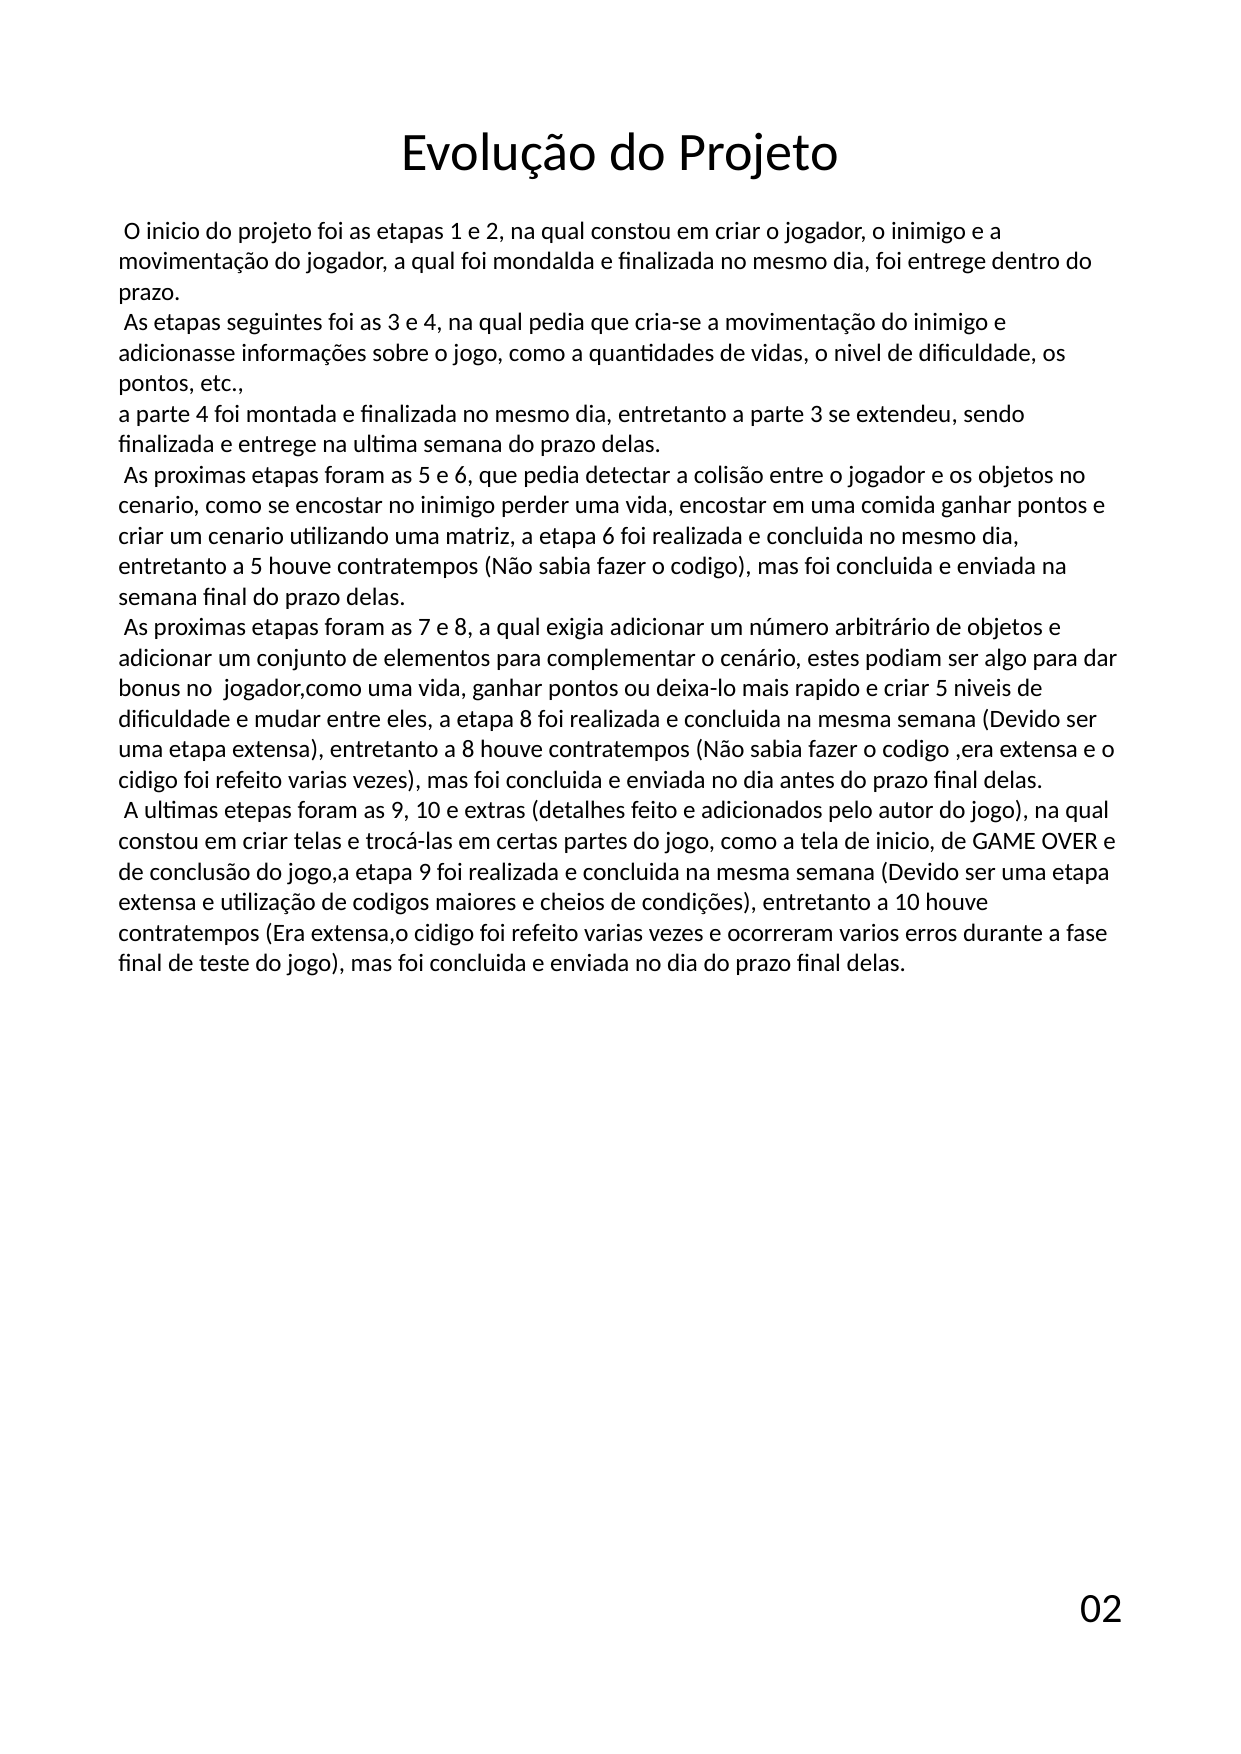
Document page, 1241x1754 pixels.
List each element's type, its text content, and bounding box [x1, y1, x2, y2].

text As proximas etapas foram as 7 e 8, a qual exigia adicionar um número arbitrário de objetos e adicionar um conjunto de elementos para complementar o cenário, estes podiam ser algo para dar bonus no jogador,como uma vida, ganhar pontos ou deixa-lo mais rapido e criar 5 niveis de dificuldade e mudar entre eles, a etapa 8 foi realizada e concluida na mesma semana (Devido ser uma etapa extensa), entretanto a 8 houve contratempos (Não sabia fazer o codigo ,era extensa e o cidigo foi refeito varias vezes), mas foi concluida e enviada no dia antes do prazo final delas. [118, 612, 1122, 795]
text 02 [118, 1582, 1122, 1632]
text As proximas etapas foram as 5 e 6, que pedia detectar a colisão entre o jogador e os objetos no cenario, como se encostar no inimigo perder uma vida, encostar em uma comida ganhar pontos e criar um cenario utilizando uma matriz, a etapa 6 foi realizada e concluida no mesmo dia, entretanto a 5 houve contratempos (Não sabia fazer o codigo), mas foi concluida e enviada na semana final do prazo delas. [118, 459, 1122, 612]
text Evolução do Projeto [118, 118, 1122, 184]
text O inicio do projeto foi as etapas 1 e 2, na qual constou em criar o jogador, o inimigo e a movimentação do jogador, a qual foi mondalda e finalizada no mesmo dia, foi entrege dentro do prazo. [118, 215, 1122, 306]
text A ultimas etepas foram as 9, 10 e extras (detalhes feito e adicionados pelo autor do jogo), na qual constou em criar telas e trocá-las em certas partes do jogo, como a tela de inicio, de GAME OVER e de conclusão do jogo,a etapa 9 foi realizada e concluida na mesma semana (Devido ser uma etapa extensa e utilização de codigos maiores e cheios de condições), entretanto a 10 houve contratempos (Era extensa,o cidigo foi refeito varias vezes e ocorreram varios erros durante a fase final de teste do jogo), mas foi concluida e enviada no dia do prazo final delas. [118, 795, 1122, 978]
text As etapas seguintes foi as 3 e 4, na qual pedia que cria-se a movimentação do inimigo e adicionasse informações sobre o jogo, como a quantidades de vidas, o nivel de dificuldade, os pontos, etc., [118, 306, 1122, 398]
text a parte 4 foi montada e finalizada no mesmo dia, entretanto a parte 3 se extendeu, sendo finalizada e entrege na ultima semana do prazo delas. [118, 398, 1122, 459]
